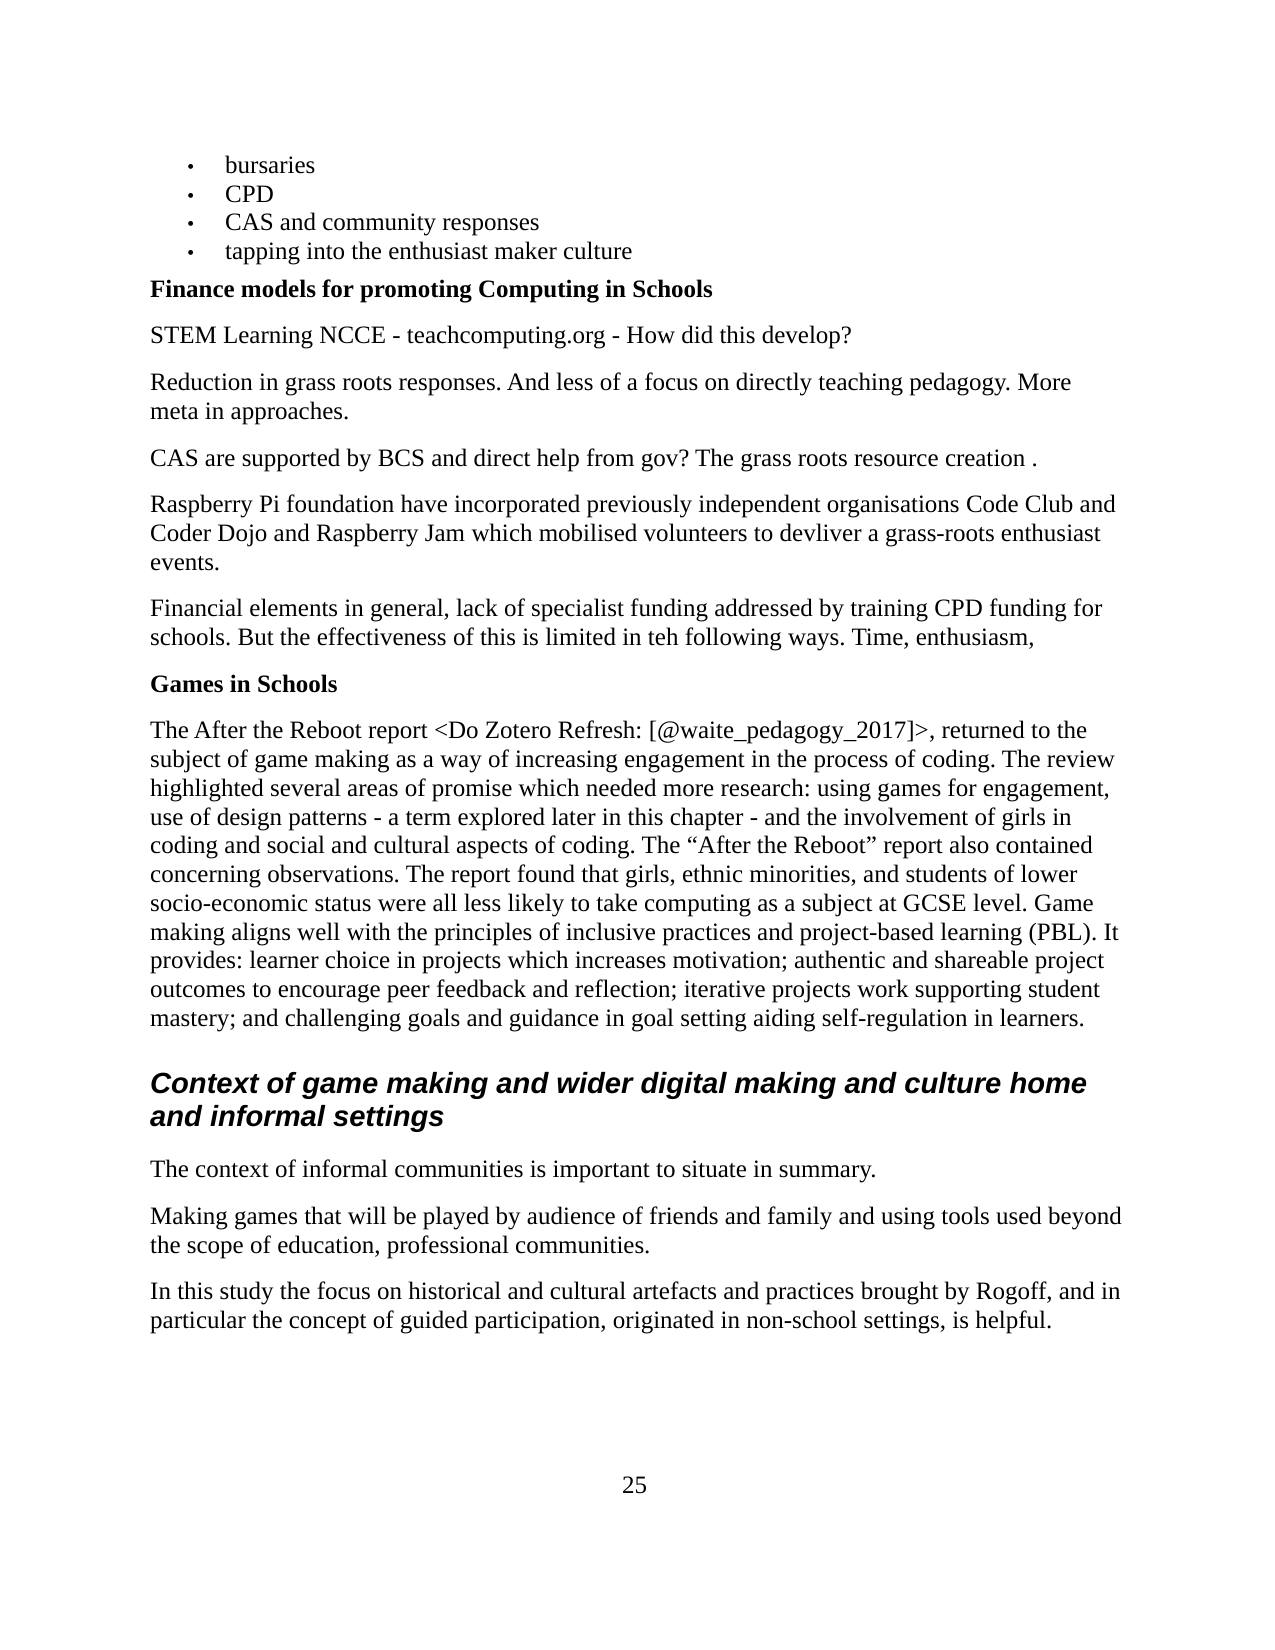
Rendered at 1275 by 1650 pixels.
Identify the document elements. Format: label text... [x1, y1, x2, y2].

list CAS and community responses [187, 207, 1125, 236]
list bursaries [187, 150, 1125, 179]
subtitle Context of game making and wider digital making and culture home and informal settings [150, 1066, 1125, 1133]
text STEM Learning NCCE - teachcomputing.org - How did this develop? [150, 321, 1125, 349]
text The After the Reboot report <Do Zotero Refresh: [@waite_pedagogy_2017]>, returned to the subject of game making as a way of increasing engagement in the process of coding. The review highlighted several areas of promise which needed more research: using games for engagement, use of design patterns - a term explored later in this chapter - and the involvement of girls in coding and social and cultural aspects of coding. The “After the Reboot” report also contained concerning observations. The report found that girls, ethnic minorities, and students of lower socio-economic status were all less likely to take computing as a subject at GCSE level. Game making aligns well with the principles of inclusive practices and project-based learning (PBL). It provides: learner choice in projects which increases motivation; authentic and shareable project outcomes to encourage peer feedback and reflection; iterative projects work supporting student mastery; and challenging goals and guidance in goal setting aiding self-regulation in learners. [150, 716, 1125, 1032]
text The context of informal communities is important to situate in summary. [150, 1154, 1125, 1183]
text In this study the focus on historical and cultural artefacts and practices brought by Rogoff, and in particular the concept of guided participation, originated in non-school settings, is helpful. [150, 1276, 1125, 1334]
text Reduction in grass roots responses. And less of a focus on directly teaching pedagogy. More meta in approaches. [150, 367, 1125, 425]
list tapping into the enthusiast maker culture [187, 236, 1125, 265]
text Financial elements in general, lack of specialist funding addressed by training CPD funding for schools. But the effectiveness of this is limited in teh following ways. Time, enthusiasm, [150, 593, 1125, 651]
text Finance models for promoting Computing in Schools [150, 274, 1125, 303]
text CAS are supported by BCS and direct help from gov? The grass roots resource creation . [150, 443, 1125, 471]
list CPD [187, 179, 1125, 207]
text Games in Schools [150, 669, 1125, 698]
text Raspberry Pi foundation have incorporated previously independent organisations Code Club and Coder Dojo and Raspberry Jam which mobilised volunteers to devliver a grass-roots enthusiast events. [150, 489, 1125, 576]
text Making games that will be played by audience of friends and family and using tools used beyond the scope of education, professional communities. [150, 1201, 1125, 1258]
